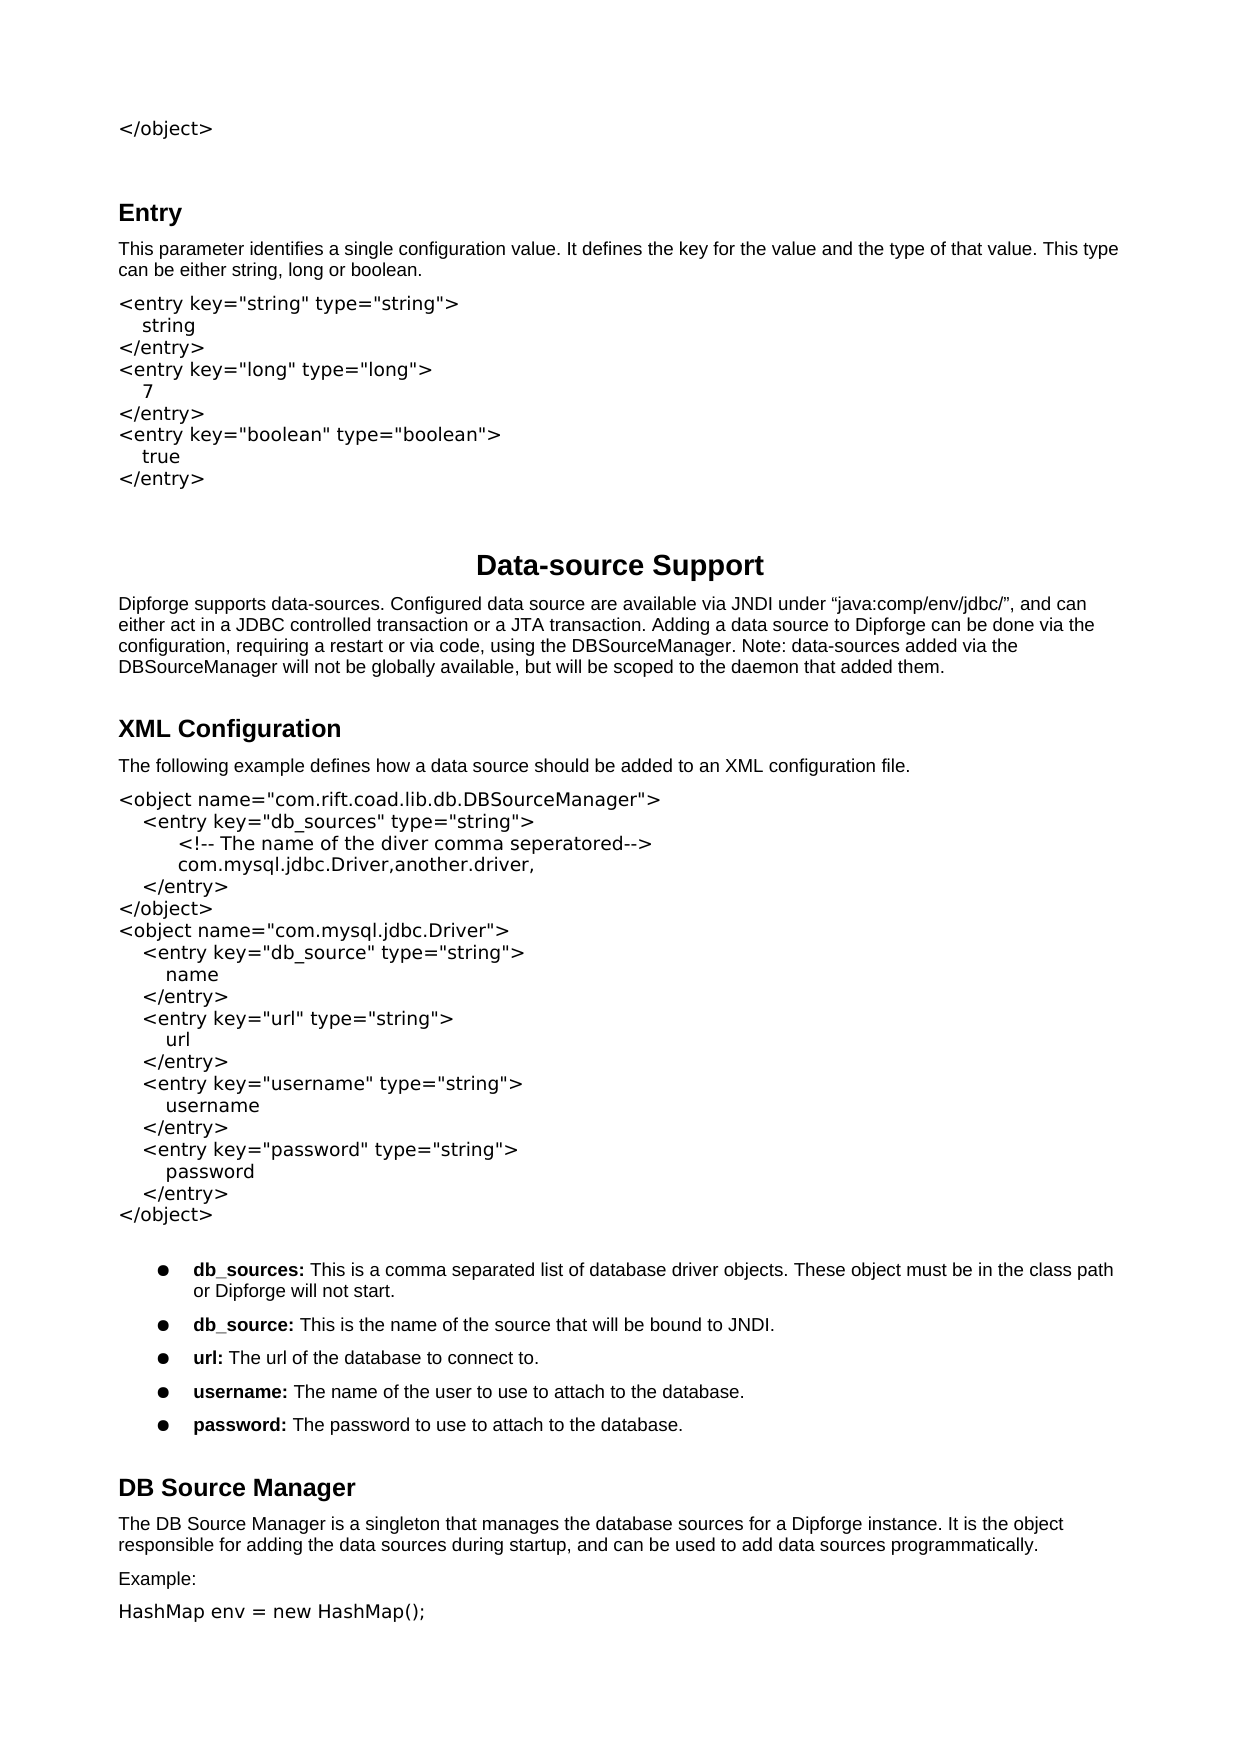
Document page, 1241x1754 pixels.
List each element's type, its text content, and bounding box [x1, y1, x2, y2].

text 7 [118, 381, 1122, 403]
text </entry> [118, 1117, 1122, 1139]
text username [118, 1095, 1122, 1117]
text </object> [118, 118, 1122, 140]
text </entry> [118, 1182, 1122, 1204]
text <entry key="username" type="string"> [118, 1073, 1122, 1095]
text <object name="com.rift.coad.lib.db.DBSourceManager"> [118, 789, 1122, 811]
text This parameter identifies a single configuration value. It defines the key for the value and the type of that value. This type can be either string, long or boolean. [118, 239, 1122, 281]
text <entry key="long" type="long"> [118, 359, 1122, 381]
text string [118, 315, 1122, 337]
text password [118, 1161, 1122, 1182]
text Dipforge supports data-sources. Configured data source are available via JNDI under “java:comp/env/jdbc/”, and can either act in a JDBC controlled transaction or a JTA transaction. Adding a data source to Dipforge can be done via the configuration, requiring a restart or via code, using the DBSourceManager. Note: data-sources added via the DBSourceManager will not be globally available, but will be scoped to the daemon that added them. [118, 594, 1122, 677]
text name [118, 964, 1122, 986]
text </entry> [118, 1051, 1122, 1073]
list db_sources: This is a comma separated list of database driver objects. These object must be in the class path or Dipforge will not start. [156, 1260, 1122, 1302]
text true [118, 446, 1122, 468]
text </entry> [118, 337, 1122, 359]
text <object name="com.mysql.jdbc.Driver"> [118, 920, 1122, 942]
text url [118, 1029, 1122, 1051]
text </entry> [118, 986, 1122, 1007]
text HashMap env = new HashMap(); [118, 1602, 1122, 1623]
list username: The name of the user to use to attach to the database. [156, 1381, 1122, 1402]
text <!-- The name of the diver comma seperatored--> [118, 832, 1122, 854]
text </object> [118, 1204, 1122, 1226]
text com.mysql.jdbc.Driver,another.driver, [118, 854, 1122, 876]
text The DB Source Manager is a singleton that manages the database sources for a Dipforge instance. It is the object responsible for adding the data sources during startup, and can be used to add data sources programmatically. [118, 1514, 1122, 1556]
text <entry key="string" type="string"> [118, 293, 1122, 315]
text <entry key="url" type="string"> [118, 1007, 1122, 1029]
text Example: [118, 1568, 1122, 1589]
subtitle XML Configuration [118, 715, 1122, 743]
text <entry key="db_sources" type="string"> [118, 811, 1122, 832]
list url: The url of the database to connect to. [156, 1348, 1122, 1369]
text </object> [118, 898, 1122, 920]
subtitle Data-source Support [118, 548, 1122, 581]
text The following example defines how a data source should be added to an XML configuration file. [118, 755, 1122, 776]
text <entry key="password" type="string"> [118, 1139, 1122, 1161]
text </entry> [118, 468, 1122, 490]
text </entry> [118, 876, 1122, 898]
list password: The password to use to attach to the database. [156, 1415, 1122, 1436]
text </entry> [118, 403, 1122, 424]
text <entry key="boolean" type="boolean"> [118, 424, 1122, 446]
subtitle Entry [118, 198, 1122, 226]
list db_source: This is the name of the source that will be bound to JNDI. [156, 1314, 1122, 1335]
text <entry key="db_source" type="string"> [118, 942, 1122, 964]
subtitle DB Source Manager [118, 1473, 1122, 1501]
